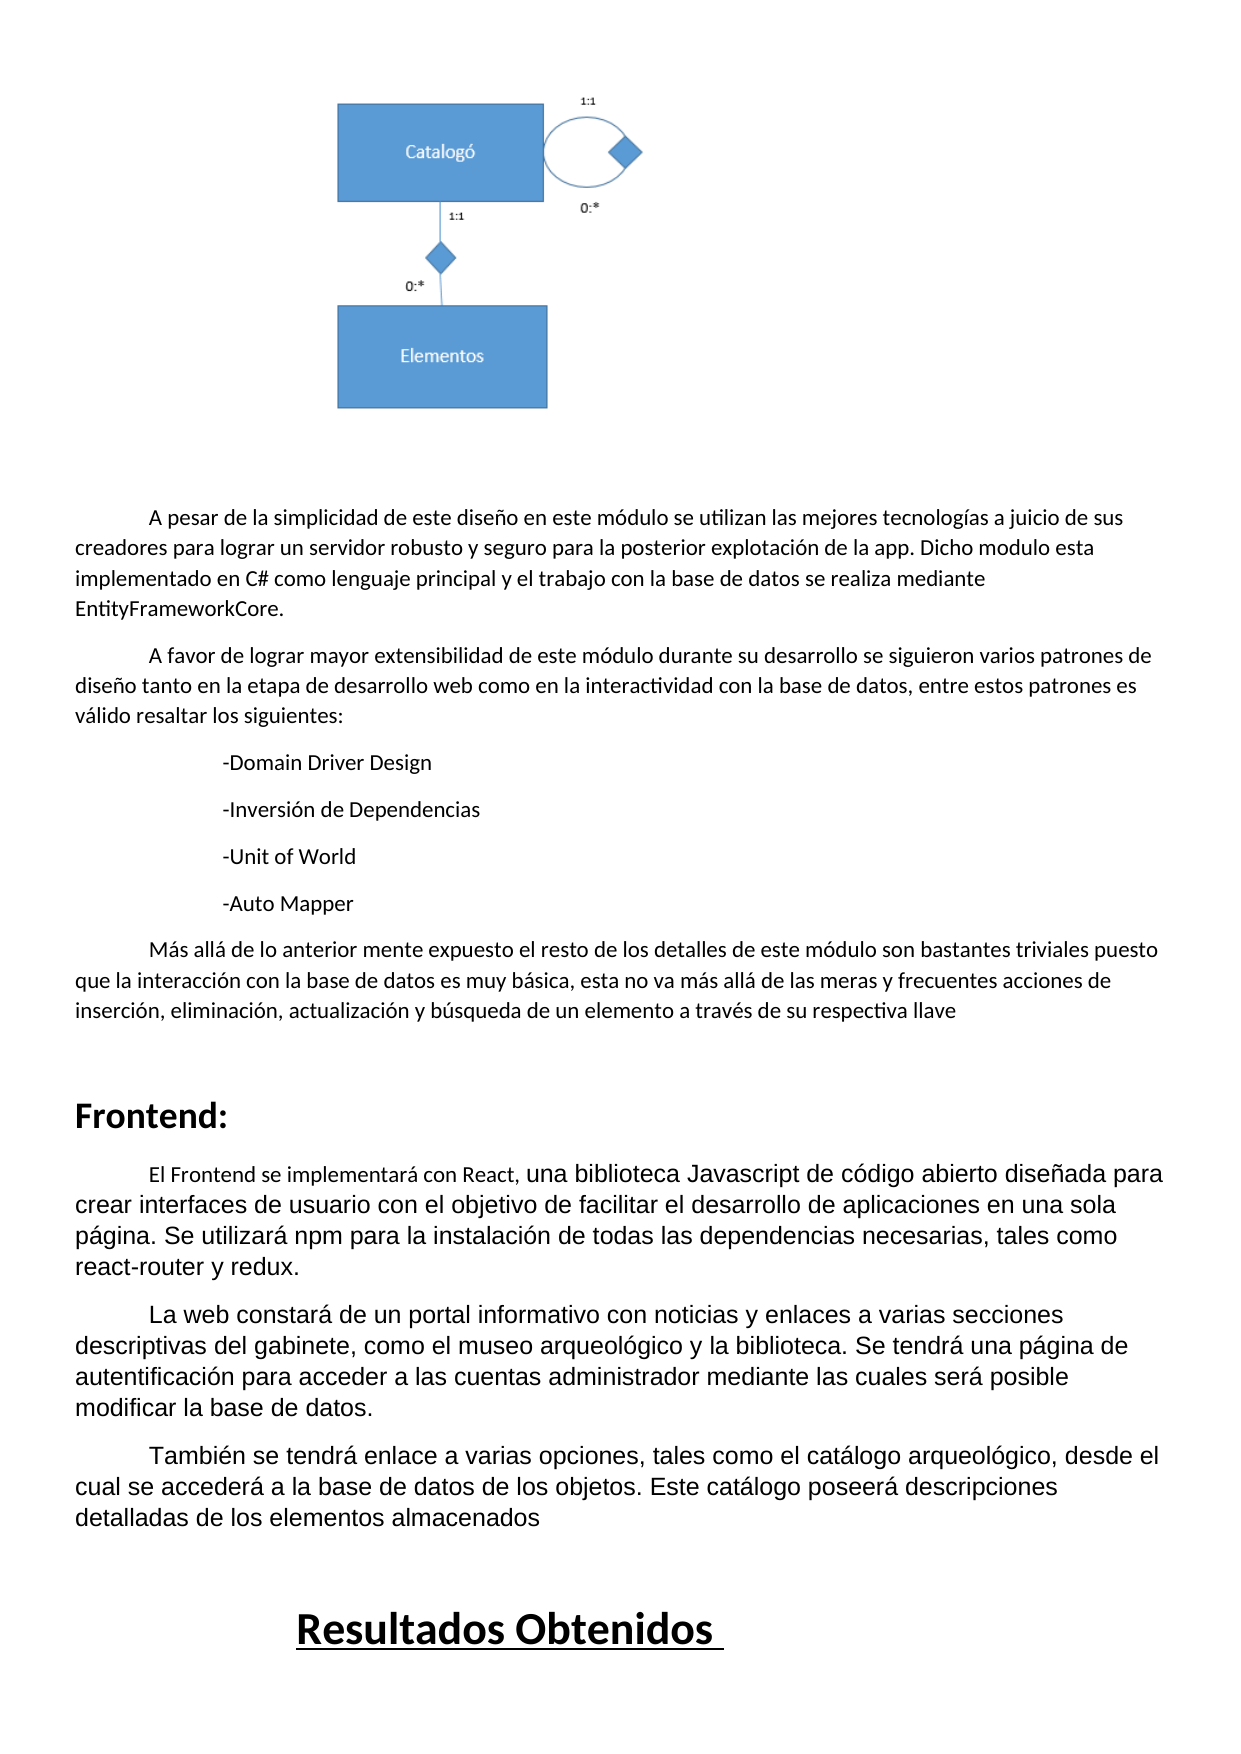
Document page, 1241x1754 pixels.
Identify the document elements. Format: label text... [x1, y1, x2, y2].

text -Inversión de Dependencias [149, 795, 1165, 823]
picture [296, 75, 658, 437]
text A favor de lograr mayor extensibilidad de este módulo durante su desarrollo se siguieron varios patrones de diseño tanto en la etapa de desarrollo web como en la interactividad con la base de datos, entre estos patrones es válido resaltar los siguientes: [75, 641, 1165, 729]
text -Domain Driver Design [149, 748, 1165, 776]
text El Frontend se implementará con React, una biblioteca Javascript de código abierto diseñada para crear interfaces de usuario con el objetivo de facilitar el desarrollo de aplicaciones en una sola página. Se utilizará npm para la instalación de todas las dependencias necesarias, tales como react-router y redux. [75, 1158, 1165, 1281]
text Resultados Obtenidos [75, 1600, 1165, 1656]
text -Unit of World [149, 842, 1165, 870]
text También se tendrá enlace a varias opciones, tales como el catálogo arqueológico, desde el cual se accederá a la base de datos de los objetos. Este catálogo poseerá descripciones detalladas de los elementos almacenados [75, 1441, 1165, 1531]
text Frontend: [75, 1092, 1165, 1138]
text A pesar de la simplicidad de este diseño en este módulo se utilizan las mejores tecnologías a juicio de sus creadores para lograr un servidor robusto y seguro para la posterior explotación de la app. Dicho modulo esta implementado en C# como lenguaje principal y el trabajo con la base de datos se realiza mediante EntityFrameworkCore. [75, 503, 1165, 622]
text La web constará de un portal informativo con noticias y enlaces a varias secciones descriptivas del gabinete, como el museo arqueológico y la biblioteca. Se tendrá una página de autentificación para acceder a las cuentas administrador mediante las cuales será posible modificar la base de datos. [75, 1300, 1165, 1422]
text Más allá de lo anterior mente expuesto el resto de los detalles de este módulo son bastantes triviales puesto que la interacción con la base de datos es muy básica, esta no va más allá de las meras y frecuentes acciones de inserción, eliminación, actualización y búsqueda de un elemento a través de su respectiva llave [75, 936, 1165, 1024]
text -Auto Mapper [149, 889, 1165, 917]
